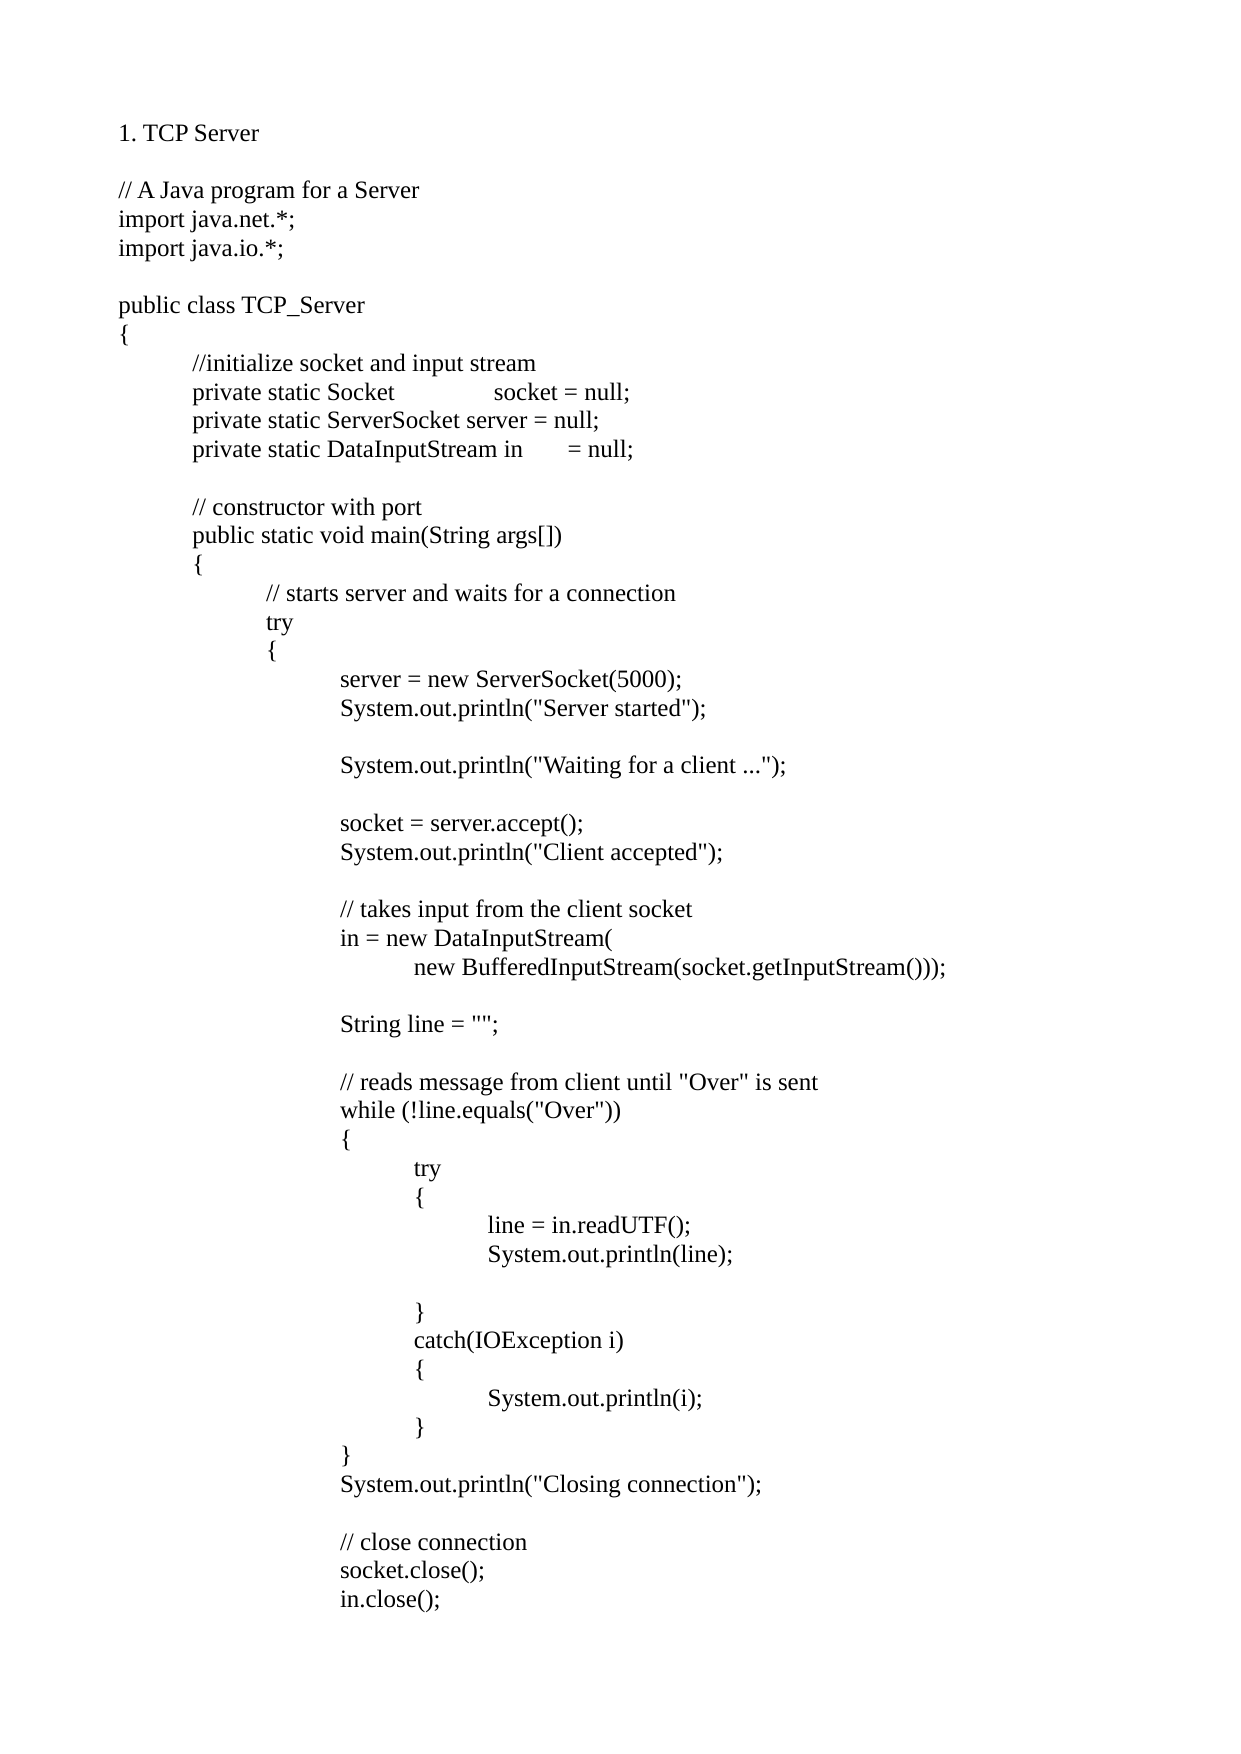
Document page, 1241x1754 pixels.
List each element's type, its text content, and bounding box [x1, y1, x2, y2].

text private static Socket socket = null; [118, 377, 1122, 406]
text socket.close(); [118, 1556, 1122, 1584]
text String line = ""; [118, 1009, 1122, 1038]
text // A Java program for a Server [118, 176, 1122, 204]
text in = new DataInputStream( [118, 923, 1122, 952]
text System.out.println("Server started"); [118, 693, 1122, 722]
text 1. TCP Server [118, 118, 1122, 147]
text { [118, 636, 1122, 664]
text { [118, 1182, 1122, 1211]
text // close connection [118, 1527, 1122, 1556]
text { [118, 1124, 1122, 1153]
text public static void main(String args[]) [118, 521, 1122, 549]
text { [118, 1354, 1122, 1383]
text System.out.println(i); [118, 1383, 1122, 1412]
text System.out.println("Client accepted"); [118, 837, 1122, 866]
text { [118, 319, 1122, 348]
text socket = server.accept(); [118, 808, 1122, 837]
text // reads message from client until "Over" is sent [118, 1067, 1122, 1096]
text while (!line.equals("Over")) [118, 1096, 1122, 1124]
text line = in.readUTF(); [118, 1211, 1122, 1239]
text { [118, 549, 1122, 578]
text import java.io.*; [118, 233, 1122, 262]
text try [118, 1153, 1122, 1182]
text private static DataInputStream in = null; [118, 434, 1122, 463]
text System.out.println("Waiting for a client ..."); [118, 751, 1122, 779]
text // takes input from the client socket [118, 894, 1122, 923]
text // starts server and waits for a connection [118, 578, 1122, 607]
text try [118, 607, 1122, 636]
text in.close(); [118, 1584, 1122, 1613]
text System.out.println(line); [118, 1239, 1122, 1268]
text new BufferedInputStream(socket.getInputStream())); [118, 952, 1122, 981]
text import java.net.*; [118, 204, 1122, 233]
text // constructor with port [118, 492, 1122, 521]
text } [118, 1441, 1122, 1469]
text public class TCP_Server [118, 291, 1122, 319]
text catch(IOException i) [118, 1326, 1122, 1354]
text server = new ServerSocket(5000); [118, 664, 1122, 693]
text System.out.println("Closing connection"); [118, 1469, 1122, 1498]
text private static ServerSocket server = null; [118, 406, 1122, 434]
text //initialize socket and input stream [118, 348, 1122, 377]
text } [118, 1297, 1122, 1326]
text } [118, 1412, 1122, 1441]
